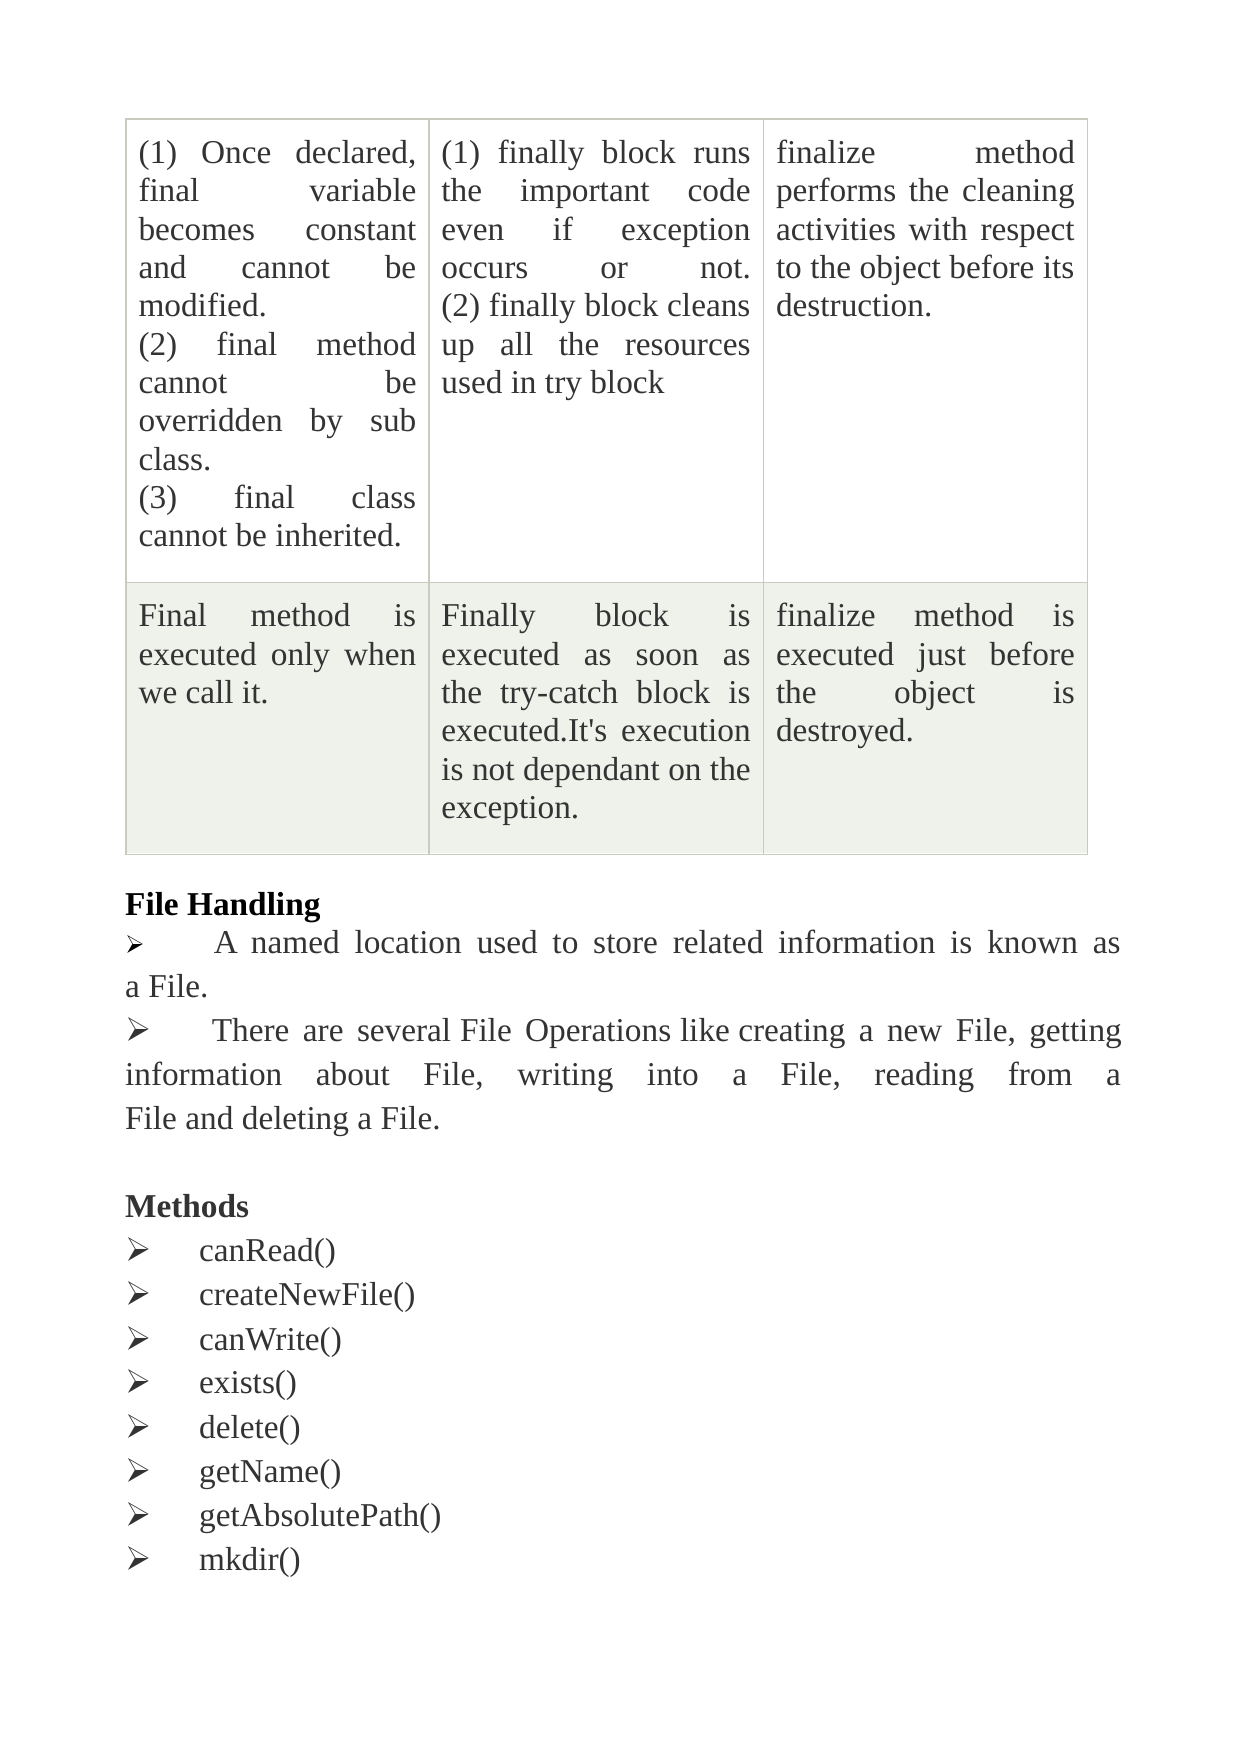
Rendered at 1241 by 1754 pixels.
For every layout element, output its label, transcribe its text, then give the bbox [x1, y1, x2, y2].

list There are several File Operations like creating a new File, getting information about File, writing into a File, reading from a File and deleting a File. [125, 1010, 1122, 1137]
list canWrite() [125, 1319, 1122, 1357]
list A named location used to store related information is known as a File. [125, 922, 1122, 1004]
list getAbsolutePath() [125, 1495, 1122, 1533]
table_cell (1) Once declared, final variable becomes constant and cannot be modified. (2) final method cannot be overridden by sub class. (3) final class cannot be inherited. [127, 120, 428, 582]
table_cell Finally block is executed as soon as the try-catch block is executed.It's execution is not dependant on the exception. [430, 583, 763, 853]
list delete() [125, 1407, 1122, 1445]
text Methods [125, 1187, 1122, 1225]
table_cell finalize method performs the cleaning activities with respect to the object before its destruction. [764, 120, 1087, 582]
list getName() [125, 1451, 1122, 1489]
table_cell (1) finally block runs the important code even if exception occurs or not. (2) finally block cleans up all the resources used in try block [430, 120, 763, 582]
list exists() [125, 1363, 1122, 1401]
list createNewFile() [125, 1275, 1122, 1313]
text File Handling [125, 884, 1122, 922]
table_cell Final method is executed only when we call it. [127, 583, 428, 853]
list canRead() [125, 1231, 1122, 1269]
list mkdir() [125, 1539, 1122, 1577]
table_cell finalize method is executed just before the object is destroyed. [764, 583, 1087, 853]
